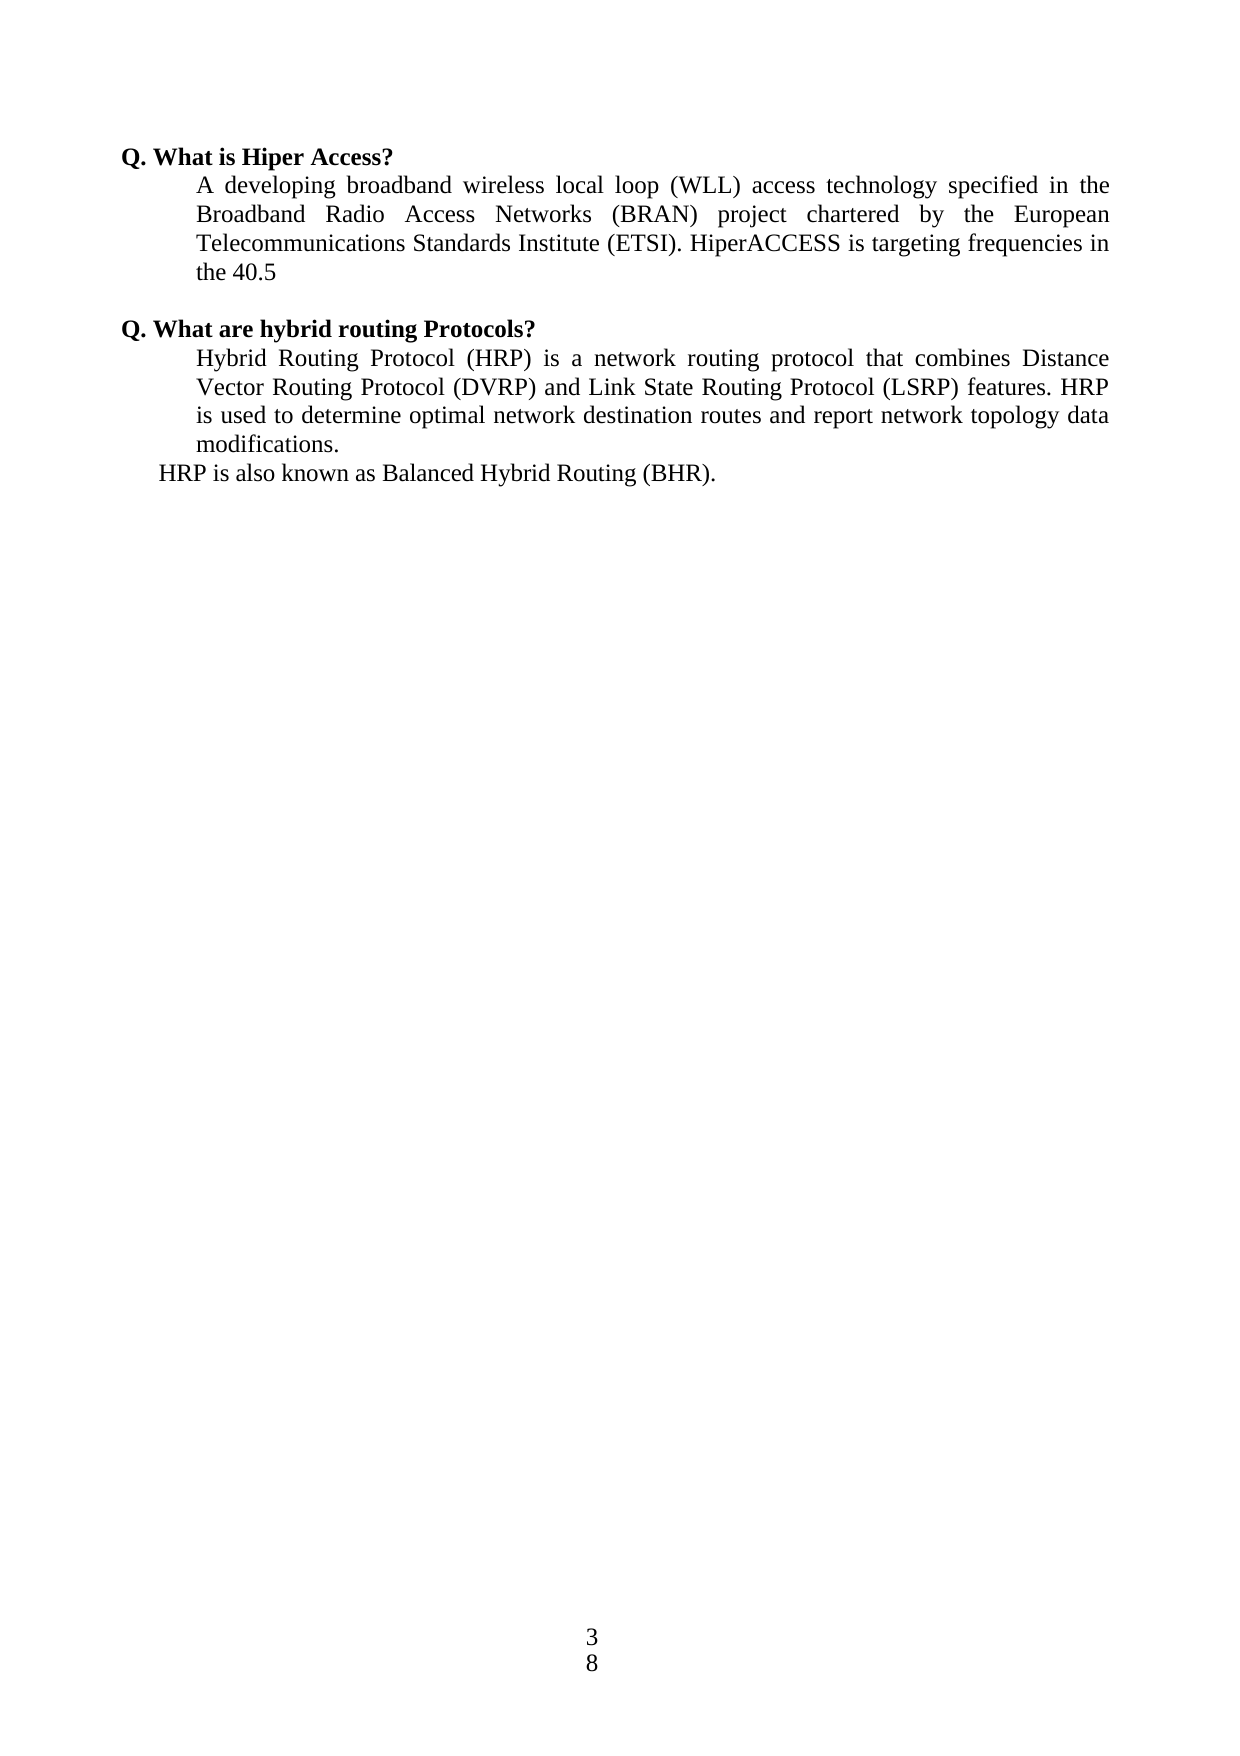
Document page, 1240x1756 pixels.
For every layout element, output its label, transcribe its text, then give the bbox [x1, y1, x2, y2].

list Hybrid Routing Protocol (HRP) is a network routing protocol that combines Distance Vector Routing Protocol (DVRP) and Link State Routing Protocol (LSRP) features. HRP is used to determine optimal network destination routes and report network topology data modifications. [196, 343, 1110, 458]
text Q. What is Hiper Access? [121, 142, 1110, 170]
list A developing broadband wireless local loop (WLL) access technology specified in the Broadband Radio Access Networks (BRAN) project chartered by the European Telecommunications Standards Institute (ETSI). HiperACCESS is targeting frequencies in the 40.5 [196, 170, 1110, 285]
text Q. What are hybrid routing Protocols? [121, 314, 1110, 343]
list HRP is also known as Balanced Hybrid Routing (BHR). [158, 458, 1110, 487]
